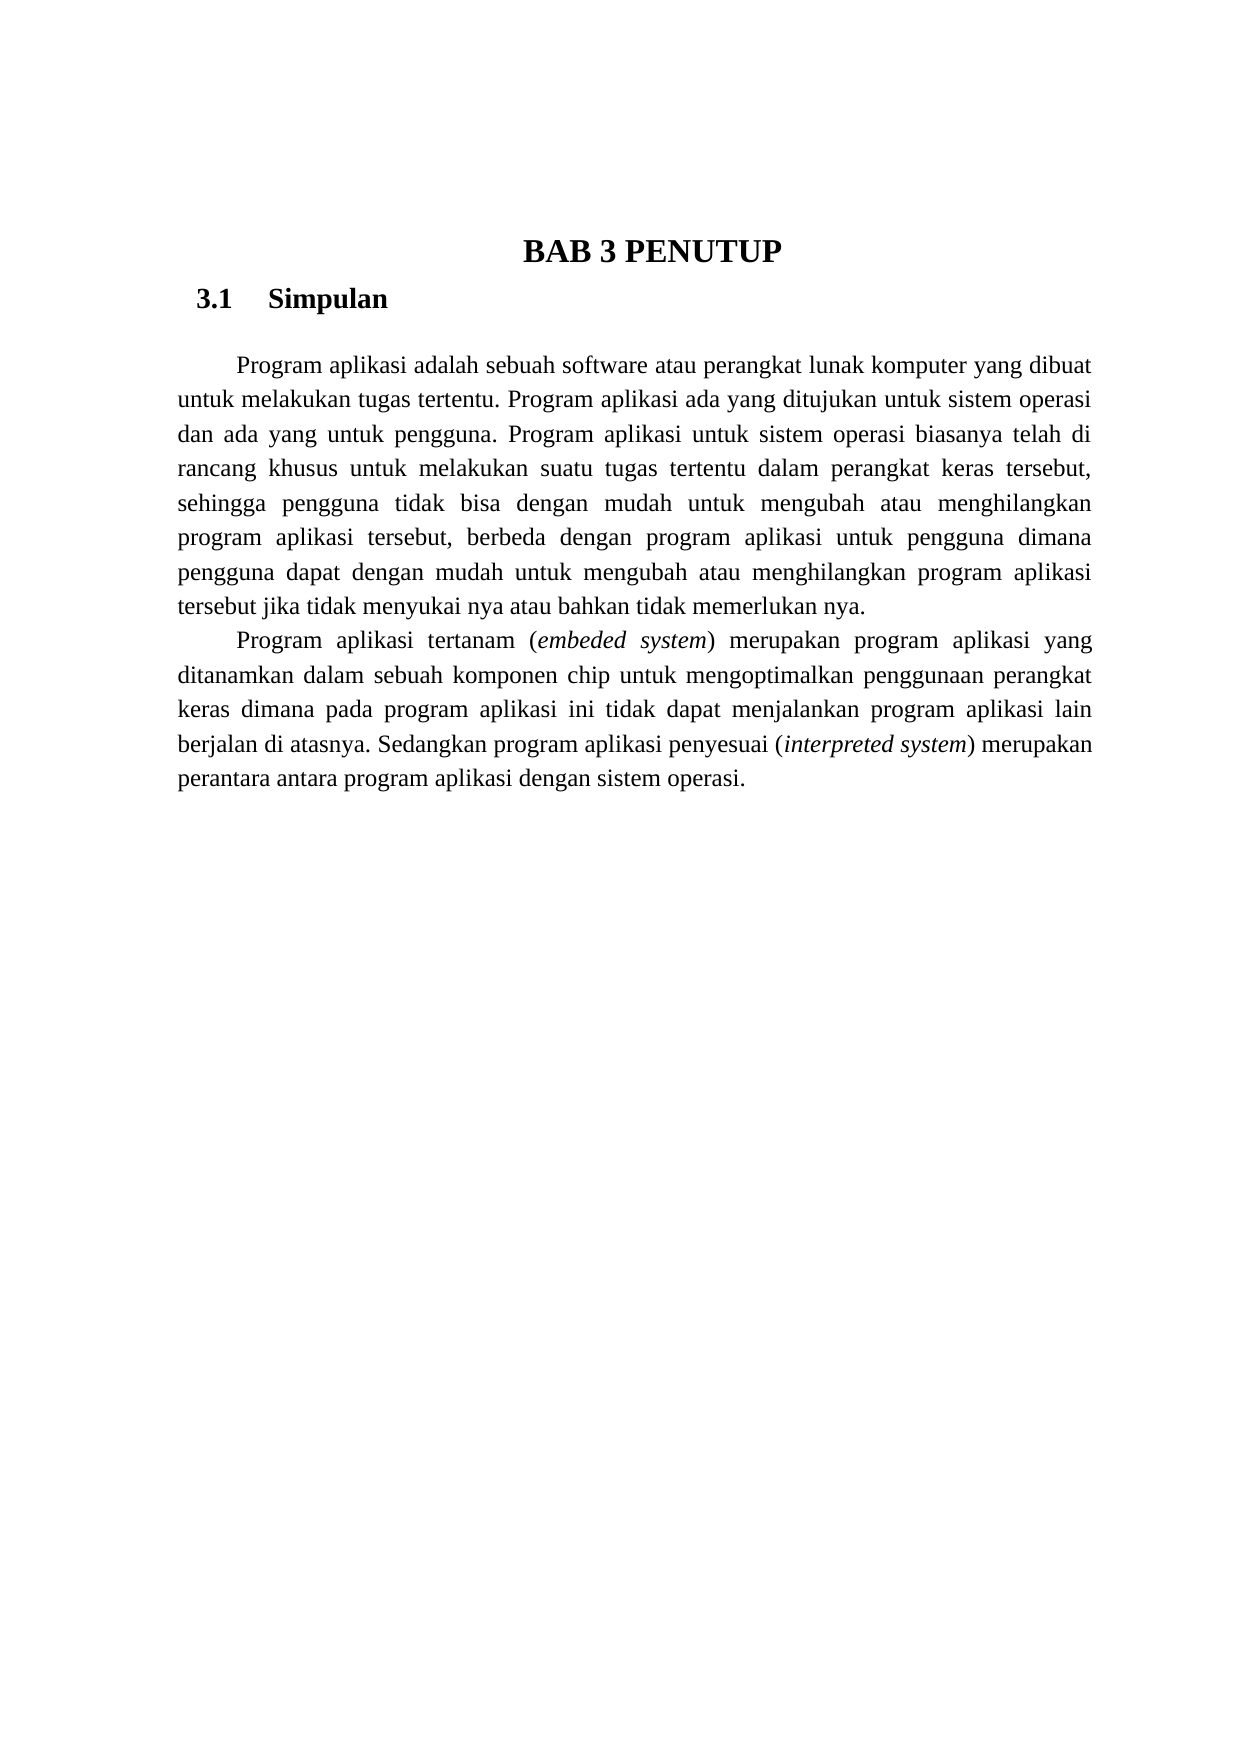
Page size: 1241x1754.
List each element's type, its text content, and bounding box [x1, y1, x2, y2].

subtitle BAB 3 PENUTUP [177, 231, 1093, 269]
text Program aplikasi tertanam (embeded system) merupakan program aplikasi yang ditanamkan dalam sebuah komponen chip untuk mengoptimalkan penggunaan perangkat keras dimana pada program aplikasi ini tidak dapat menjalankan program aplikasi lain berjalan di atasnya. Sedangkan program aplikasi penyesuai (interpreted system) merupakan perantara antara program aplikasi dengan sistem operasi. [177, 626, 1093, 792]
text Program aplikasi adalah sebuah software atau perangkat lunak komputer yang dibuat untuk melakukan tugas tertentu. Program aplikasi ada yang ditujukan untuk sistem operasi dan ada yang untuk pengguna. Program aplikasi untuk sistem operasi biasanya telah di rancang khusus untuk melakukan suatu tugas tertentu dalam perangkat keras tersebut, sehingga pengguna tidak bisa dengan mudah untuk mengubah atau menghilangkan program aplikasi tersebut, berbeda dengan program aplikasi untuk pengguna dimana pengguna dapat dengan mudah untuk mengubah atau menghilangkan program aplikasi tersebut jika tidak menyukai nya atau bahkan tidak memerlukan nya. [177, 350, 1093, 620]
subtitle Simpulan [196, 282, 1093, 315]
